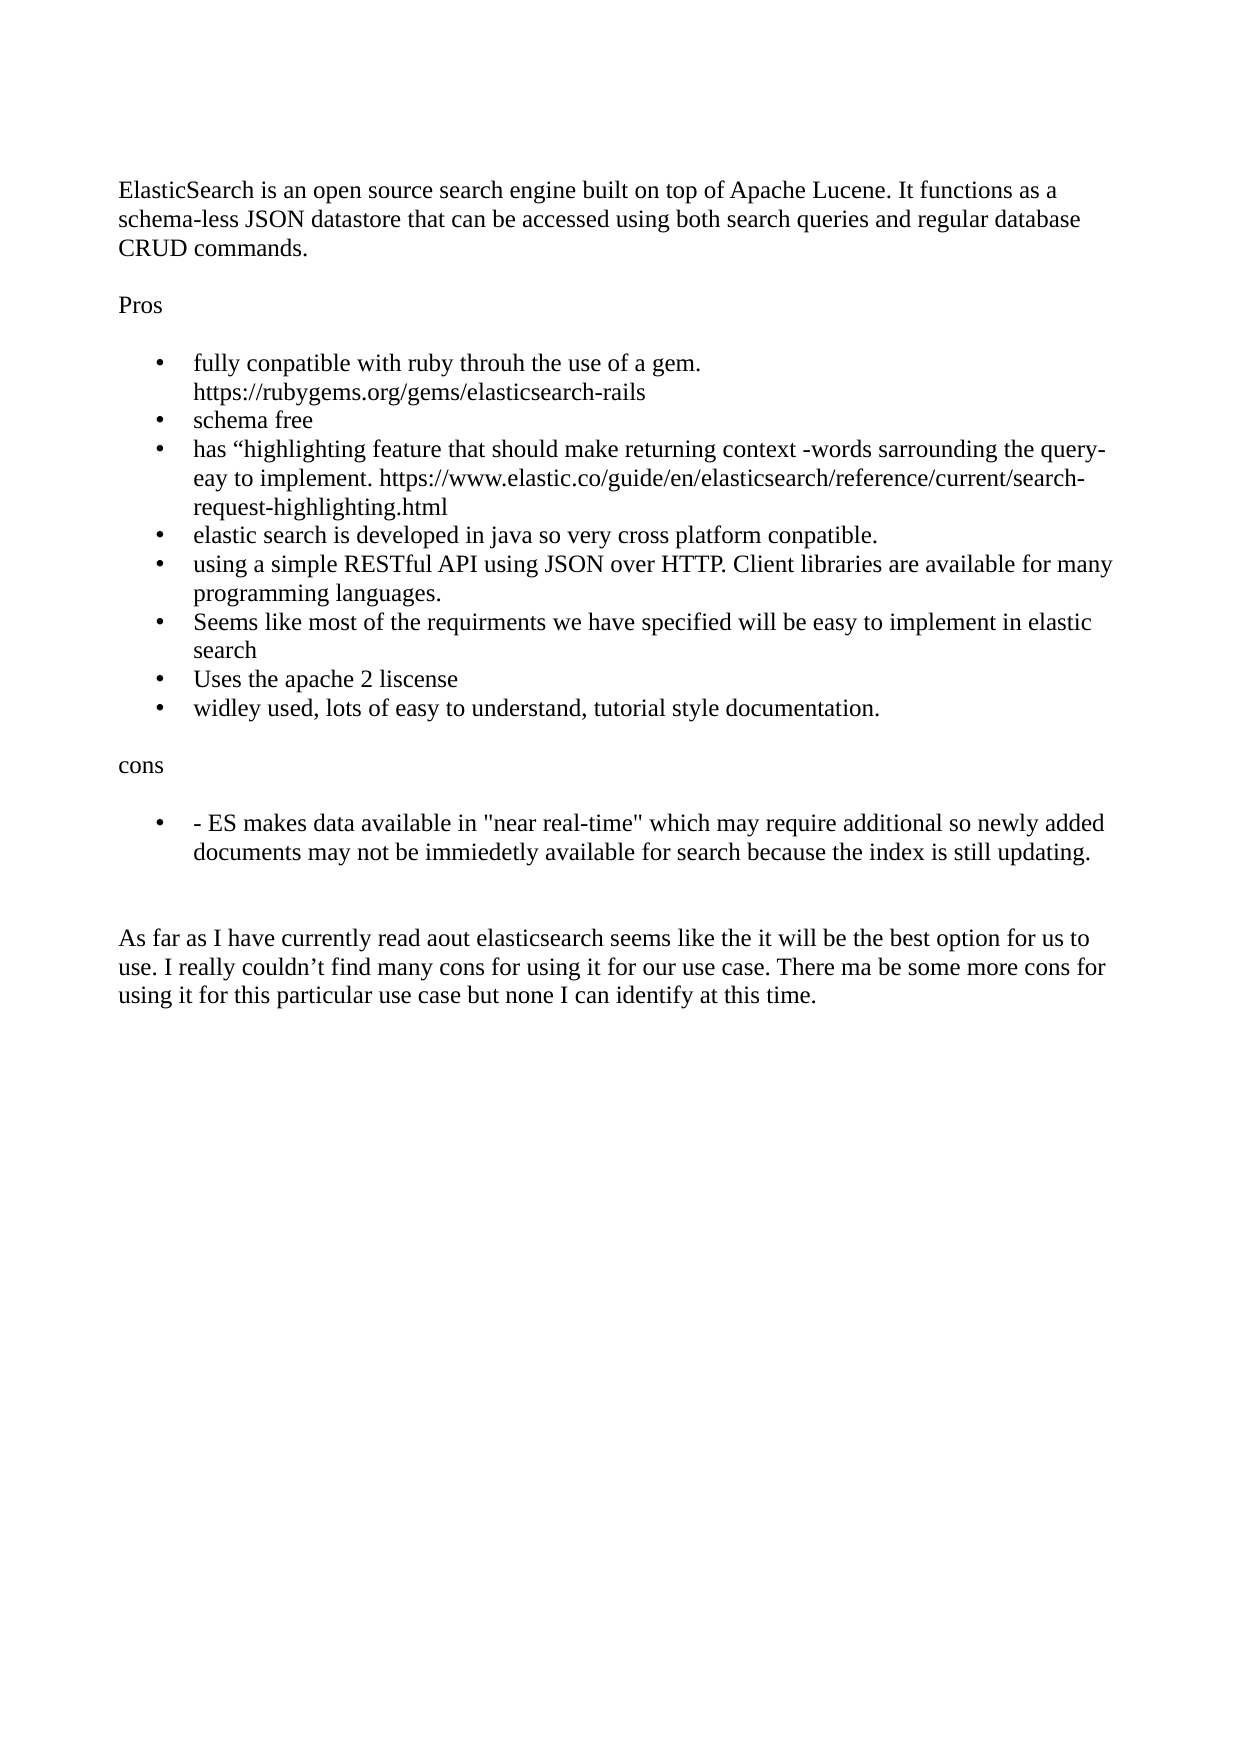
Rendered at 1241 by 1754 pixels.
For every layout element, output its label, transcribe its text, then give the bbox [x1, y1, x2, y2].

list schema free [156, 406, 1122, 434]
list widley used, lots of easy to understand, tutorial style documentation. [156, 693, 1122, 722]
list Uses the apache 2 liscense [156, 664, 1122, 693]
list using a simple RESTful API using JSON over HTTP. Client libraries are available for many programming languages. [156, 549, 1122, 607]
text Pros [118, 291, 1122, 319]
list Seems like most of the requirments we have specified will be easy to implement in elastic search [156, 607, 1122, 664]
text ElasticSearch is an open source search engine built on top of Apache Lucene. It functions as a schema-less JSON datastore that can be accessed using both search queries and regular database CRUD commands. [118, 176, 1122, 262]
list has “highlighting feature that should make returning context -words sarrounding the query- eay to implement. https://www.elastic.co/guide/en/elasticsearch/reference/current/search-request-highlighting.html [156, 434, 1122, 521]
list fully conpatible with ruby throuh the use of a gem. https://rubygems.org/gems/elasticsearch-rails [156, 348, 1122, 406]
text As far as I have currently read aout elasticsearch seems like the it will be the best option for us to use. I really couldn’t find many cons for using it for our use case. There ma be some more cons for using it for this particular use case but none I can identify at this time. [118, 923, 1122, 1009]
list - ES makes data available in "near real-time" which may require additional so newly added documents may not be immiedetly available for search because the index is still updating. [156, 808, 1122, 866]
text cons [118, 751, 1122, 779]
list elastic search is developed in java so very cross platform conpatible. [156, 521, 1122, 549]
